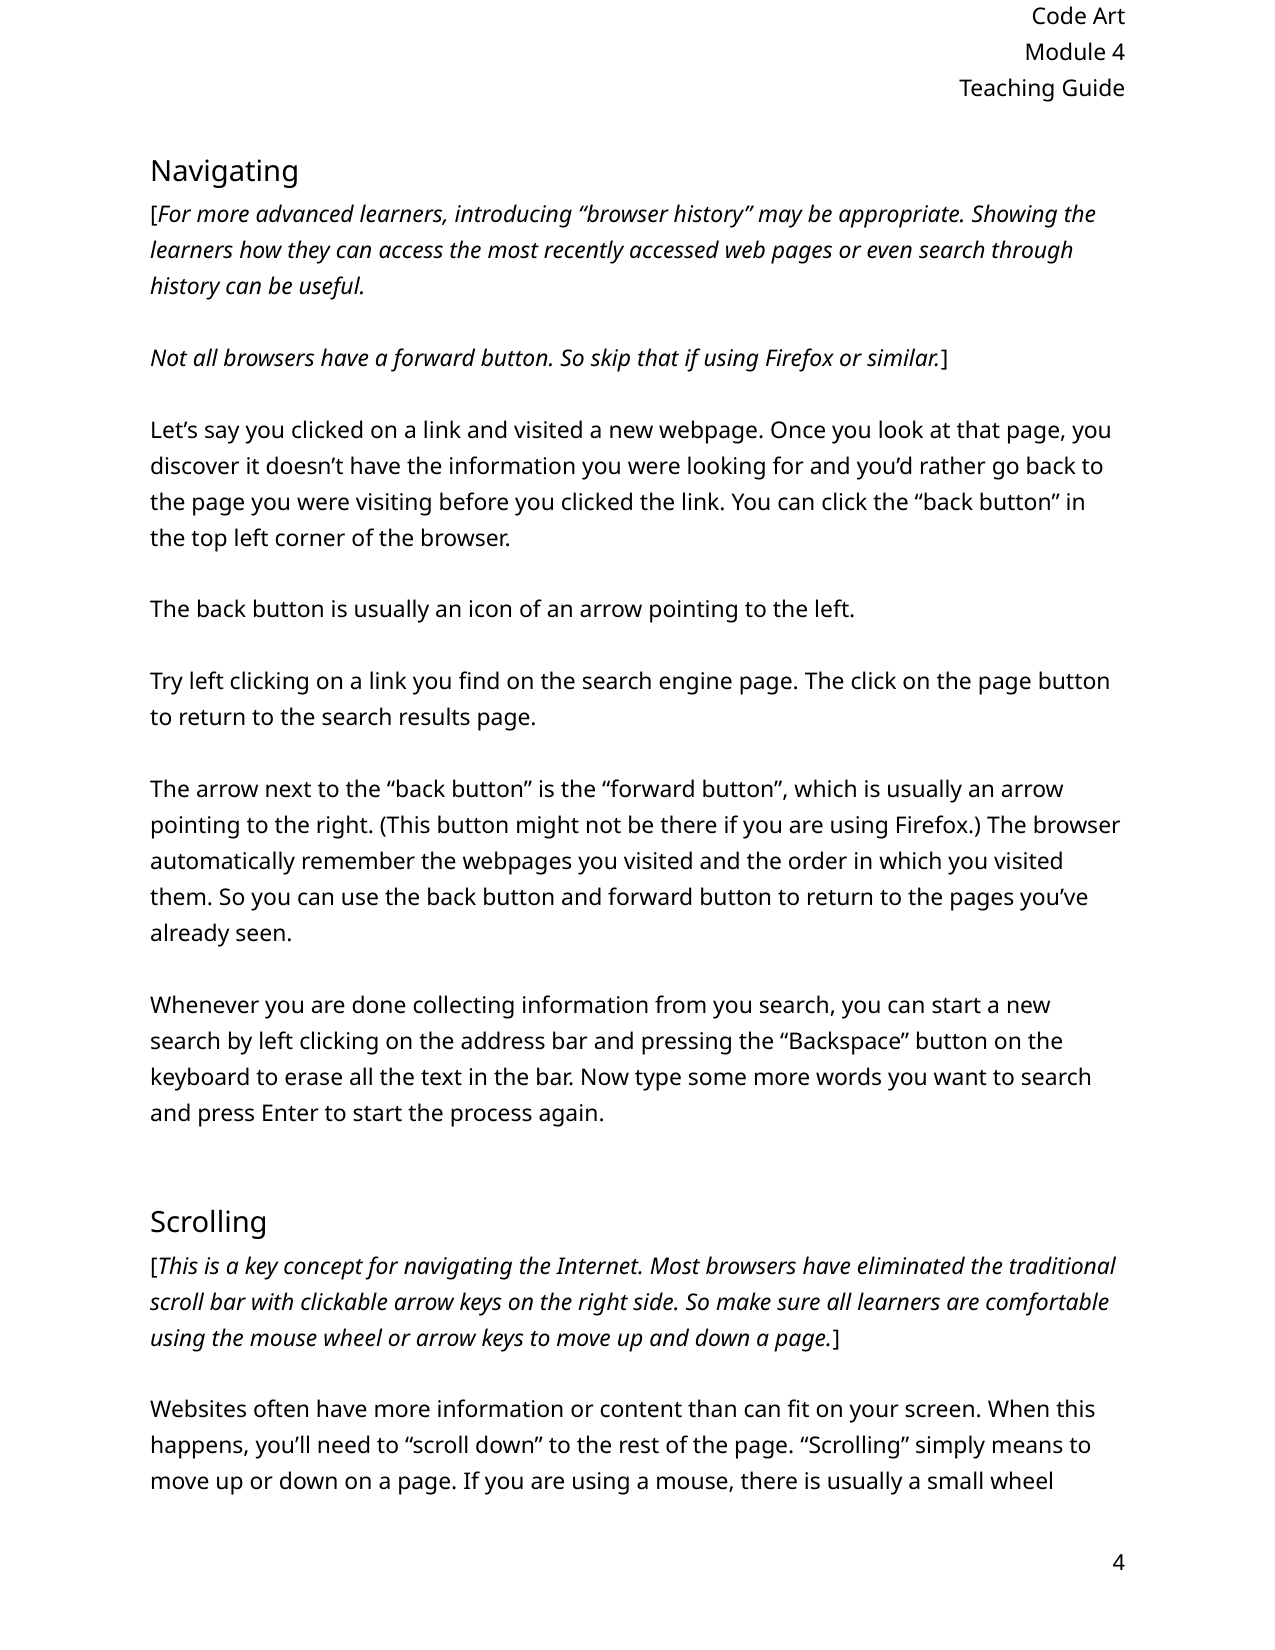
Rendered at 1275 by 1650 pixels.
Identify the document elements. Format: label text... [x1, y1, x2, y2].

text Let’s say you clicked on a link and visited a new webpage. Once you look at that page, you discover it doesn’t have the information you were looking for and you’d rather go back to the page you were visiting before you clicked the link. You can click the “back button” in the top left corner of the browser. [150, 414, 1125, 553]
text Try left clicking on a link you find on the search engine page. The click on the page button to return to the search results page. [150, 665, 1125, 732]
text Websites often have more information or content than can fit on your screen. When this happens, you’ll need to “scroll down” to the rest of the page. “Scrolling” simply means to move up or down on a page. If you are using a mouse, there is usually a small wheel [150, 1393, 1125, 1497]
text [This is a key concept for navigating the Internet. Most browsers have eliminated the traditional scroll bar with clickable arrow keys on the right side. So make sure all learners are comfortable using the mouse wheel or arrow keys to move up and down a page.] [150, 1250, 1125, 1353]
text The back button is usually an icon of an arrow pointing to the left. [150, 593, 1125, 624]
text The arrow next to the “back button” is the “forward button”, which is usually an arrow pointing to the right. (This button might not be there if you are using Firefox.) The browser automatically remember the webpages you visited and the order in which you visited them. So you can use the back button and forward button to return to the pages you’ve already seen. [150, 773, 1125, 948]
text Not all browsers have a forward button. So skip that if using Firefox or similar.] [150, 342, 1125, 373]
text Whenever you are done collecting information from you search, you can start a new search by left clicking on the address bar and pressing the “Backspace” button on the keyboard to erase all the text in the bar. Now type some more words you want to search and press Enter to start the process again. [150, 989, 1125, 1128]
text [For more advanced learners, introducing “browser history” may be appropriate. Showing the learners how they can access the most recently accessed web pages or even search through history can be useful. [150, 198, 1125, 301]
subtitle Scrolling [150, 1202, 1125, 1241]
subtitle Navigating [150, 150, 1125, 190]
